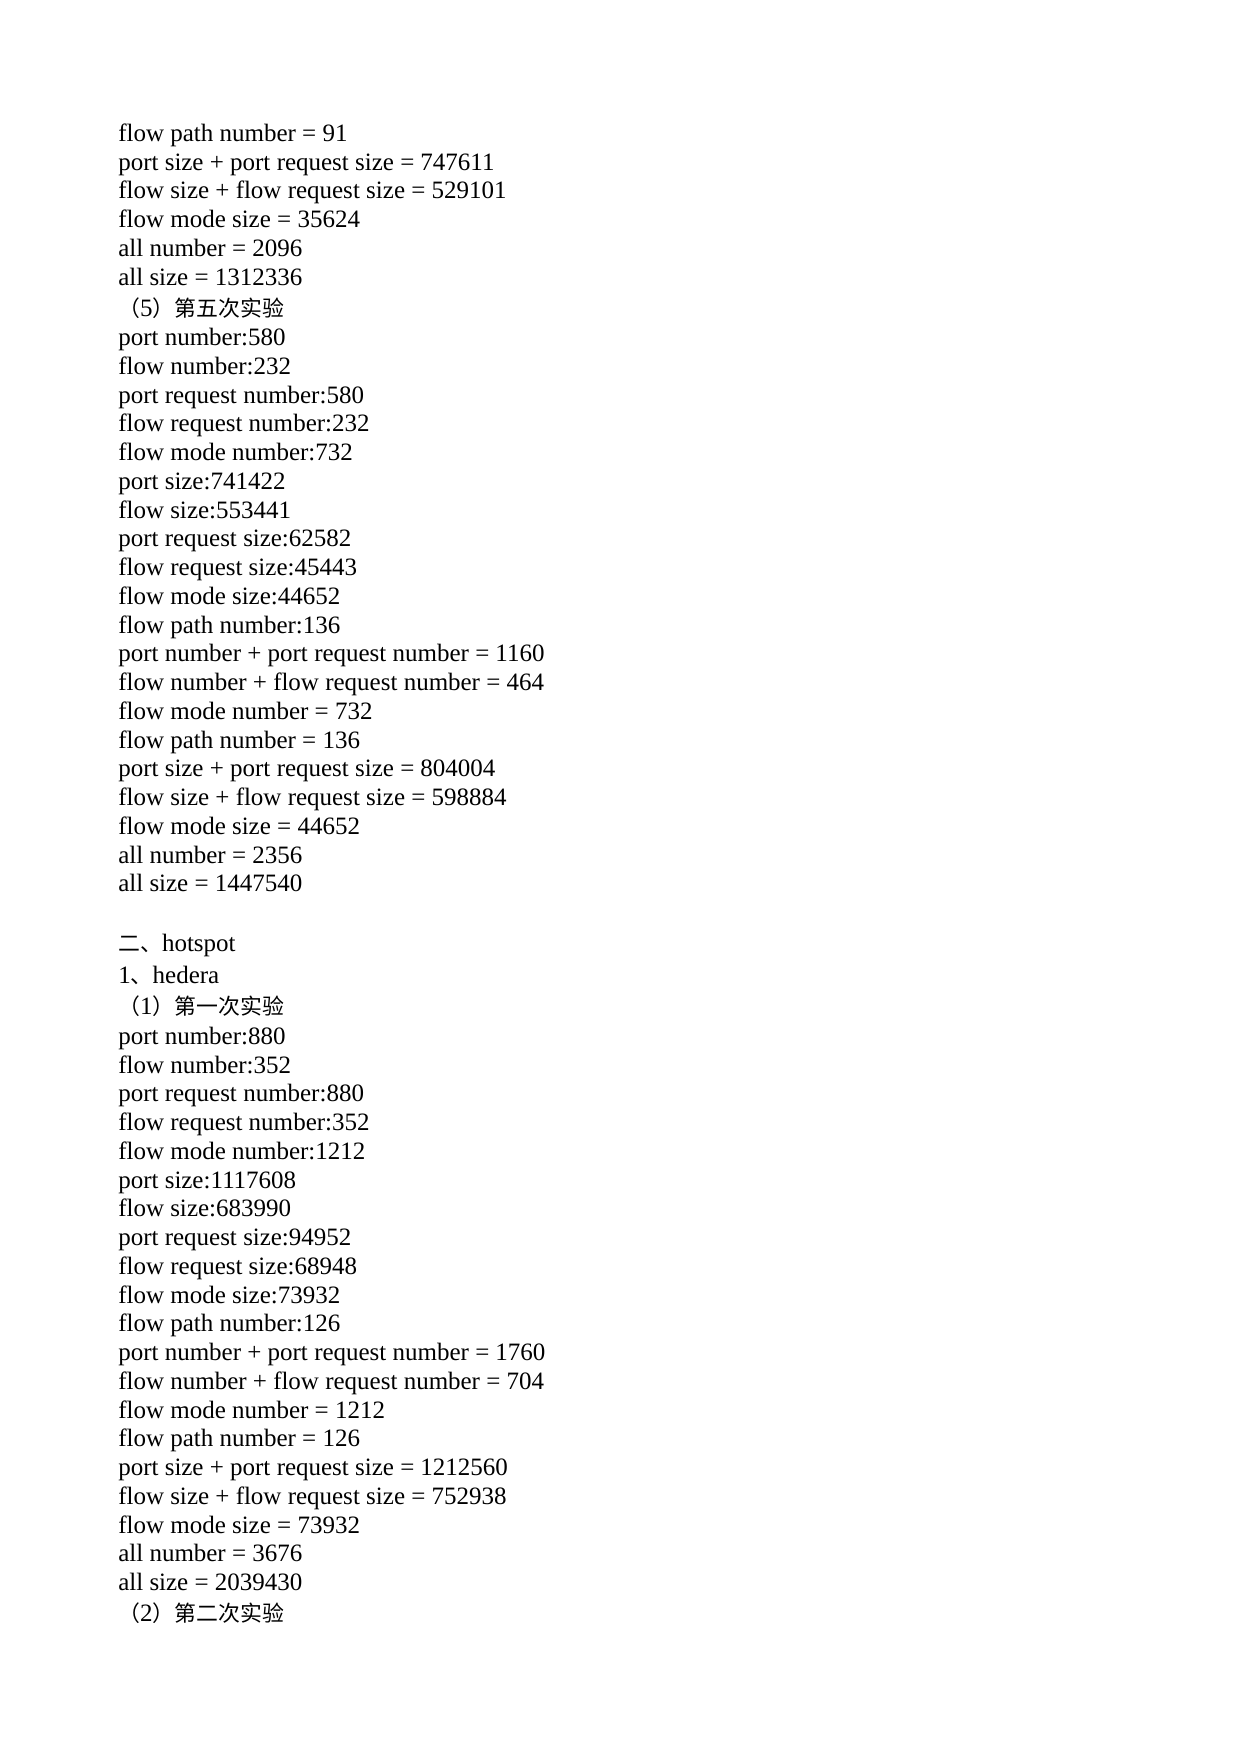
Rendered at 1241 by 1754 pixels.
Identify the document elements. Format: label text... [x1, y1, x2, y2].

text port number + port request number = 1160 [118, 638, 1122, 667]
text flow number:232 [118, 351, 1122, 380]
text port number:580 [118, 322, 1122, 351]
text flow mode size = 73932 [118, 1510, 1122, 1538]
text all number = 3676 [118, 1538, 1122, 1567]
text （1）第一次实验 [118, 989, 1122, 1021]
text flow mode size:44652 [118, 581, 1122, 610]
text flow number + flow request number = 464 [118, 667, 1122, 696]
text port size + port request size = 804004 [118, 753, 1122, 782]
text port number + port request number = 1760 [118, 1337, 1122, 1366]
text flow request number:232 [118, 408, 1122, 437]
text flow number + flow request number = 704 [118, 1366, 1122, 1395]
text flow request size:45443 [118, 552, 1122, 581]
text flow mode number:732 [118, 437, 1122, 466]
text all number = 2096 [118, 233, 1122, 262]
text all size = 1447540 [118, 868, 1122, 897]
text port request number:580 [118, 380, 1122, 408]
text flow size + flow request size = 529101 [118, 176, 1122, 204]
text all number = 2356 [118, 840, 1122, 868]
text flow mode size = 35624 [118, 204, 1122, 233]
text port size:1117608 [118, 1165, 1122, 1193]
text port request size:62582 [118, 523, 1122, 552]
text flow mode number = 732 [118, 696, 1122, 725]
text flow size + flow request size = 752938 [118, 1481, 1122, 1510]
text flow size + flow request size = 598884 [118, 782, 1122, 811]
text 二、hotspot [118, 926, 1122, 958]
text port number:880 [118, 1021, 1122, 1050]
text flow request size:68948 [118, 1251, 1122, 1280]
text all size = 2039430 [118, 1567, 1122, 1596]
text flow mode number:1212 [118, 1136, 1122, 1165]
text flow path number = 126 [118, 1423, 1122, 1452]
text flow size:553441 [118, 495, 1122, 523]
text flow mode size:73932 [118, 1280, 1122, 1308]
text port size + port request size = 1212560 [118, 1452, 1122, 1481]
text flow size:683990 [118, 1193, 1122, 1222]
text port request number:880 [118, 1078, 1122, 1107]
text flow mode size = 44652 [118, 811, 1122, 840]
text （5）第五次实验 [118, 291, 1122, 322]
text flow path number = 91 [118, 118, 1122, 147]
text port size:741422 [118, 466, 1122, 495]
text （2）第二次实验 [118, 1596, 1122, 1628]
text flow request number:352 [118, 1107, 1122, 1136]
text flow path number:126 [118, 1308, 1122, 1337]
text flow path number = 136 [118, 725, 1122, 753]
text port request size:94952 [118, 1222, 1122, 1251]
text all size = 1312336 [118, 262, 1122, 291]
text flow number:352 [118, 1050, 1122, 1078]
text port size + port request size = 747611 [118, 147, 1122, 176]
text flow path number:136 [118, 610, 1122, 638]
text 1、hedera [118, 958, 1122, 989]
text flow mode number = 1212 [118, 1395, 1122, 1423]
